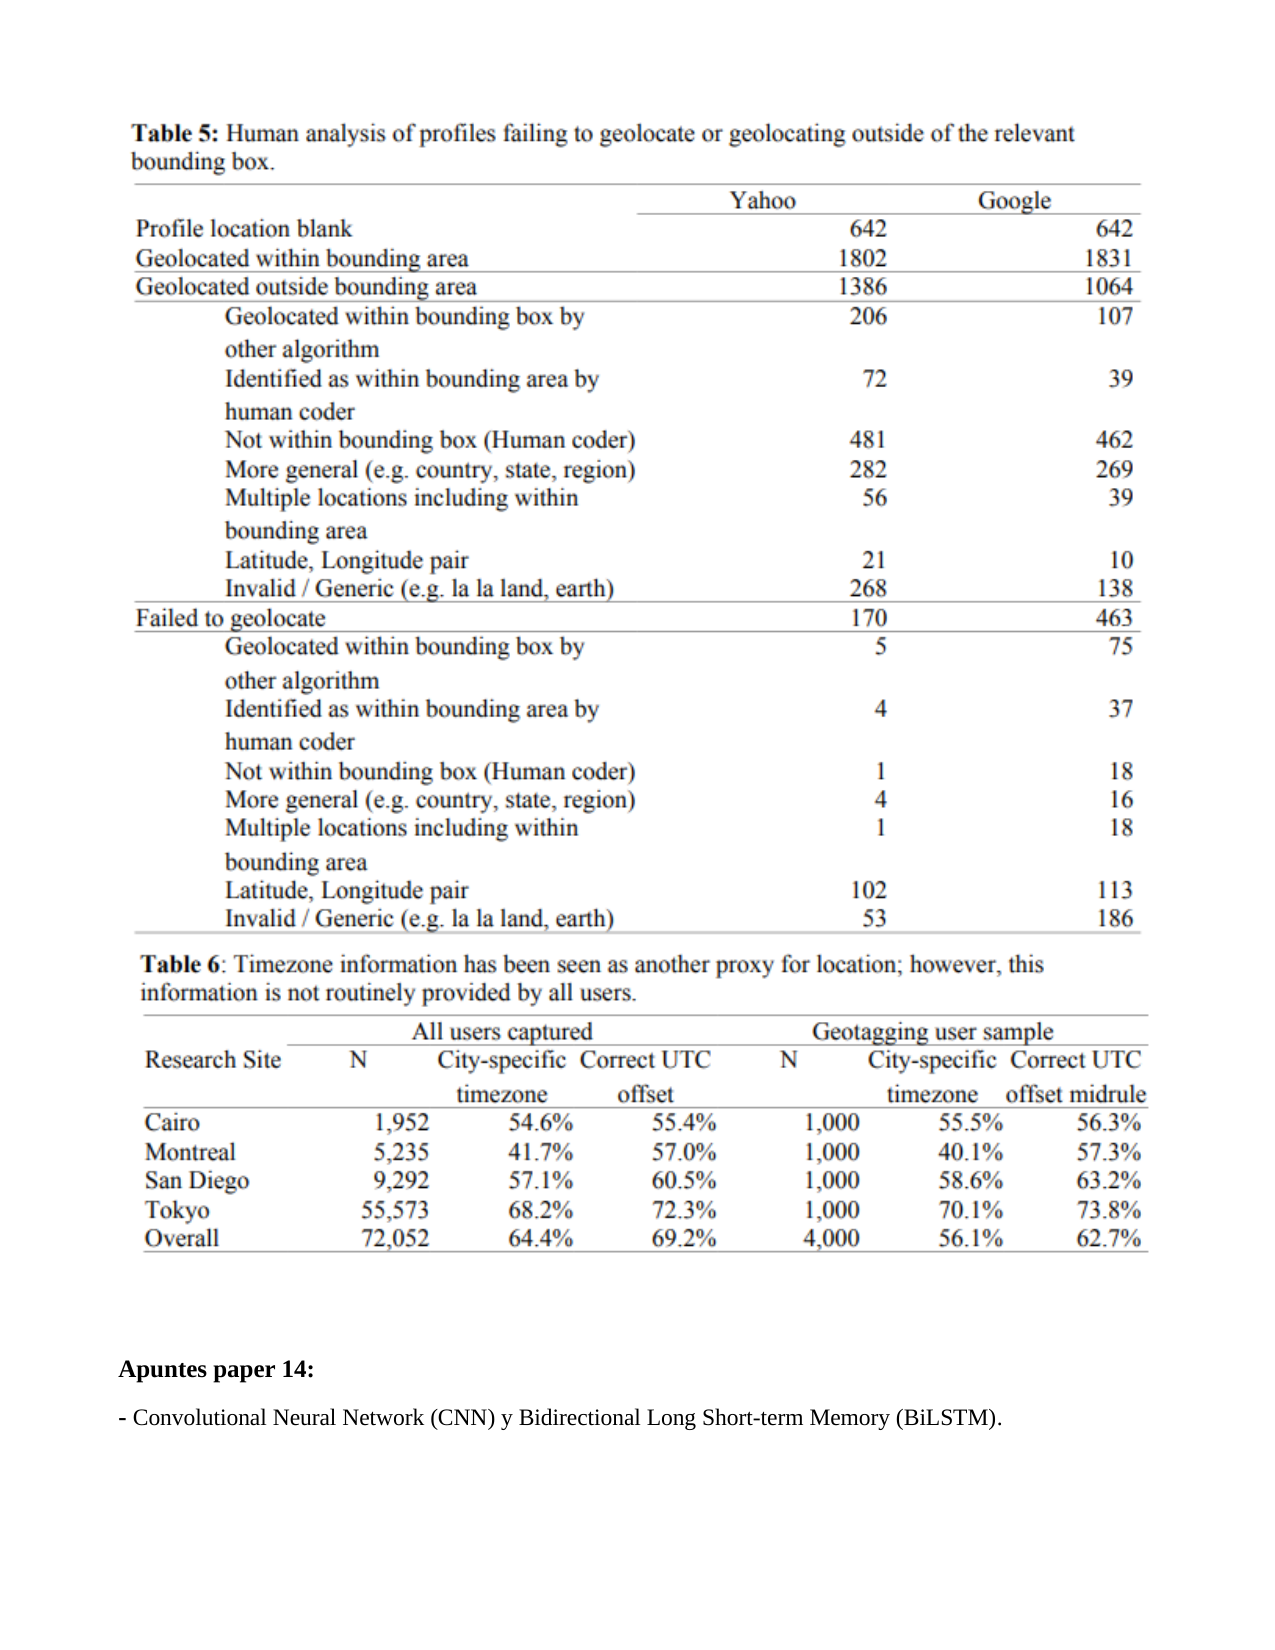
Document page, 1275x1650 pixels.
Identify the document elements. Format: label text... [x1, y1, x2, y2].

text Apuntes paper 14: [118, 1354, 1157, 1383]
picture [134, 949, 1155, 1259]
text - Convolutional Neural Network (CNN) y Bidirectional Long Short-term Memory (BiLSTM). [118, 1402, 1157, 1430]
picture [125, 118, 1150, 936]
